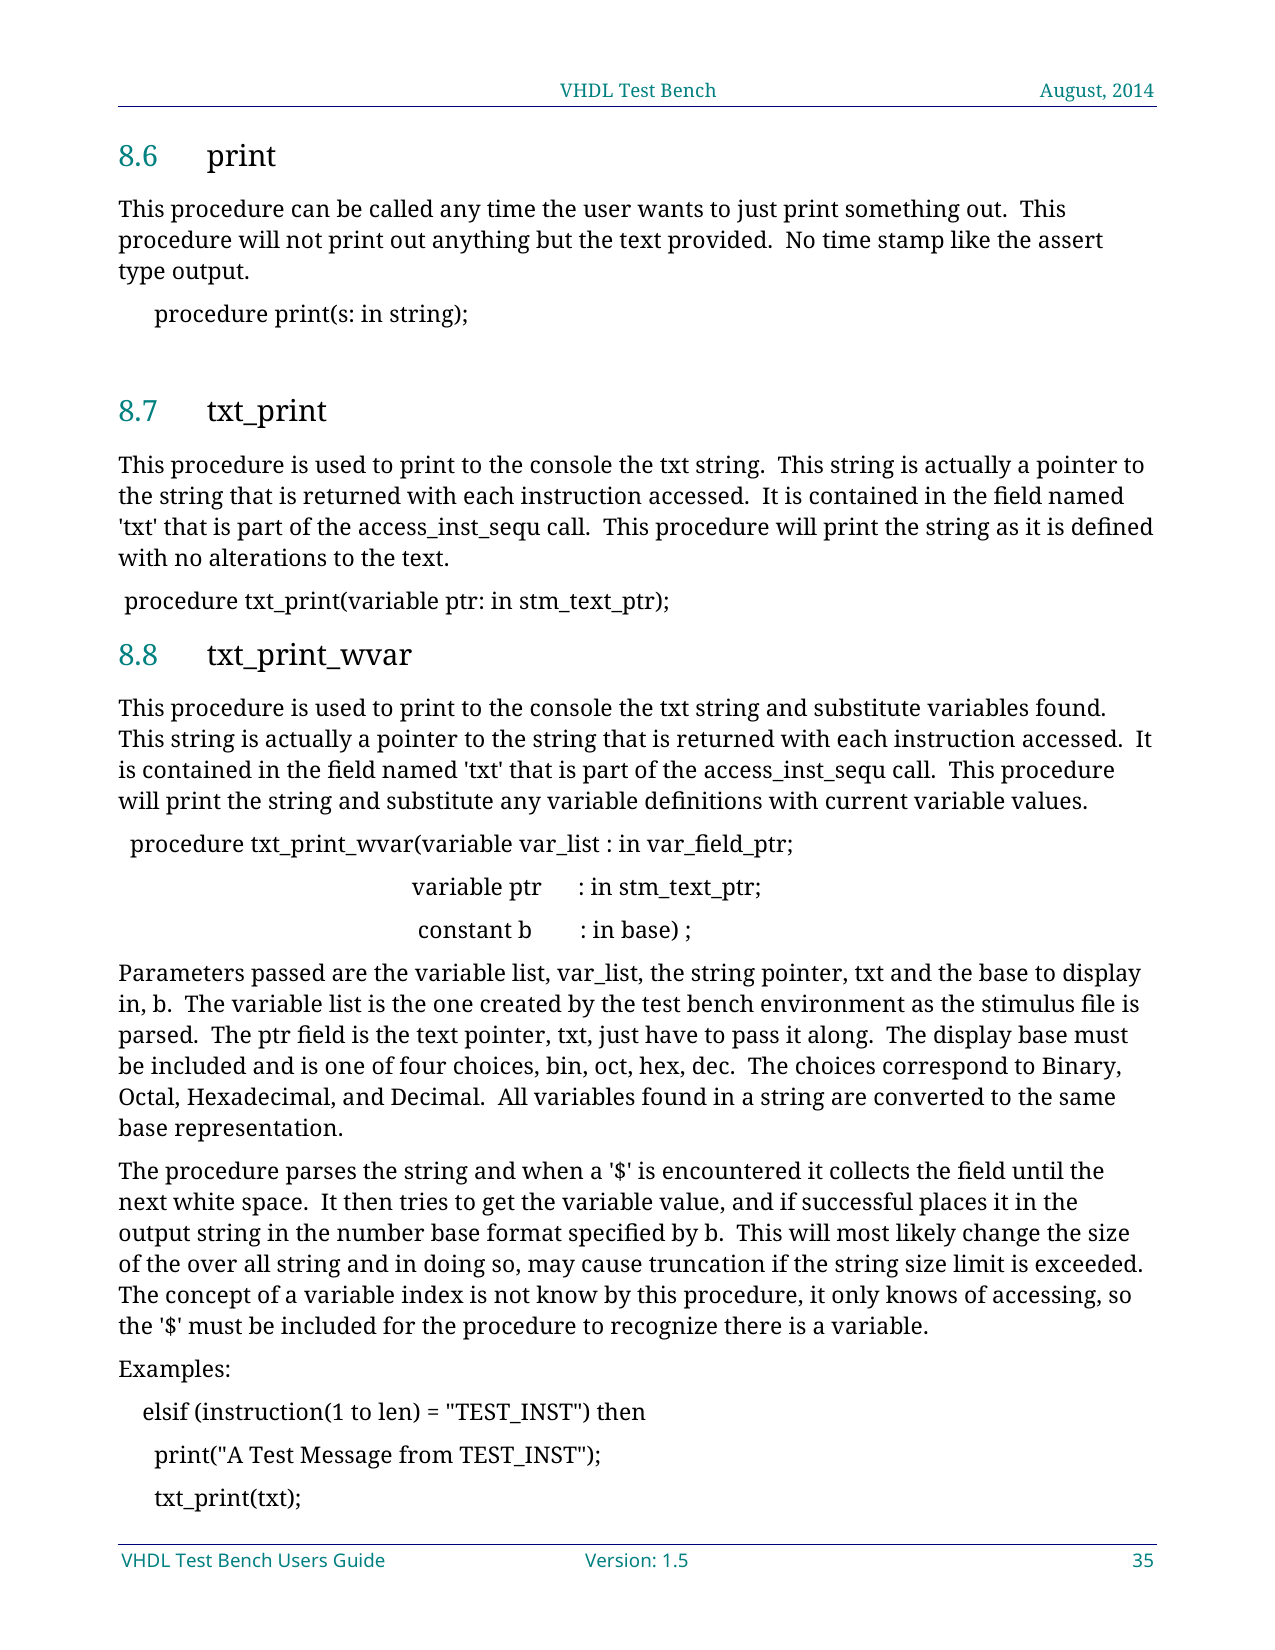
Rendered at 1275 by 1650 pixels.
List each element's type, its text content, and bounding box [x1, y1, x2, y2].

text constant b : in base) ; [118, 914, 1157, 945]
text Parameters passed are the variable list, var_list, the string pointer, txt and the base to display in, b. The variable list is the one created by the test bench environment as the stimulus file is parsed. The ptr field is the text pointer, txt, just have to pass it along. The display base must be included and is one of four choices, bin, oct, hex, dec. The choices correspond to Binary, Octal, Hexadecimal, and Decimal. All variables found in a string are converted to the same base representation. [118, 957, 1157, 1143]
text The procedure parses the string and when a '$' is encountered it collects the field until the next white space. It then tries to get the variable value, and if successful places it in the output string in the number base format specified by b. This will most likely change the size of the over all string and in doing so, may cause truncation if the string size limit is exceeded. The concept of a variable index is not know by this procedure, it only knows of accessing, so the '$' must be included for the procedure to recognize there is a variable. [118, 1155, 1157, 1341]
subtitle txt_print [118, 391, 1157, 430]
text variable ptr : in stm_text_ptr; [118, 871, 1157, 902]
text print("A Test Message from TEST_INST"); [118, 1439, 1157, 1470]
text procedure txt_print(variable ptr: in stm_text_ptr); [118, 584, 1157, 616]
subtitle txt_print_wvar [118, 634, 1157, 673]
text This procedure is used to print to the console the txt string and substitute variables found. This string is actually a pointer to the string that is returned with each instruction accessed. It is contained in the field named 'txt' that is part of the access_inst_sequ call. This procedure will print the string and substitute any variable definitions with current variable values. [118, 692, 1157, 816]
text procedure txt_print_wvar(variable var_list : in var_field_ptr; [118, 828, 1157, 859]
text procedure print(s: in string); [118, 298, 1157, 329]
text This procedure is used to print to the console the txt string. This string is actually a pointer to the string that is returned with each instruction accessed. It is contained in the field named 'txt' that is part of the access_inst_sequ call. This procedure will print the string as it is defined with no alterations to the text. [118, 448, 1157, 573]
text txt_print(txt); [118, 1482, 1157, 1513]
subtitle print [118, 135, 1157, 175]
text Examples: [118, 1353, 1157, 1384]
text elsif (instruction(1 to len) = "TEST_INST") then [118, 1396, 1157, 1427]
text This procedure can be called any time the user wants to just print something out. This procedure will not print out anything but the text provided. No time stamp like the assert type output. [118, 193, 1157, 286]
